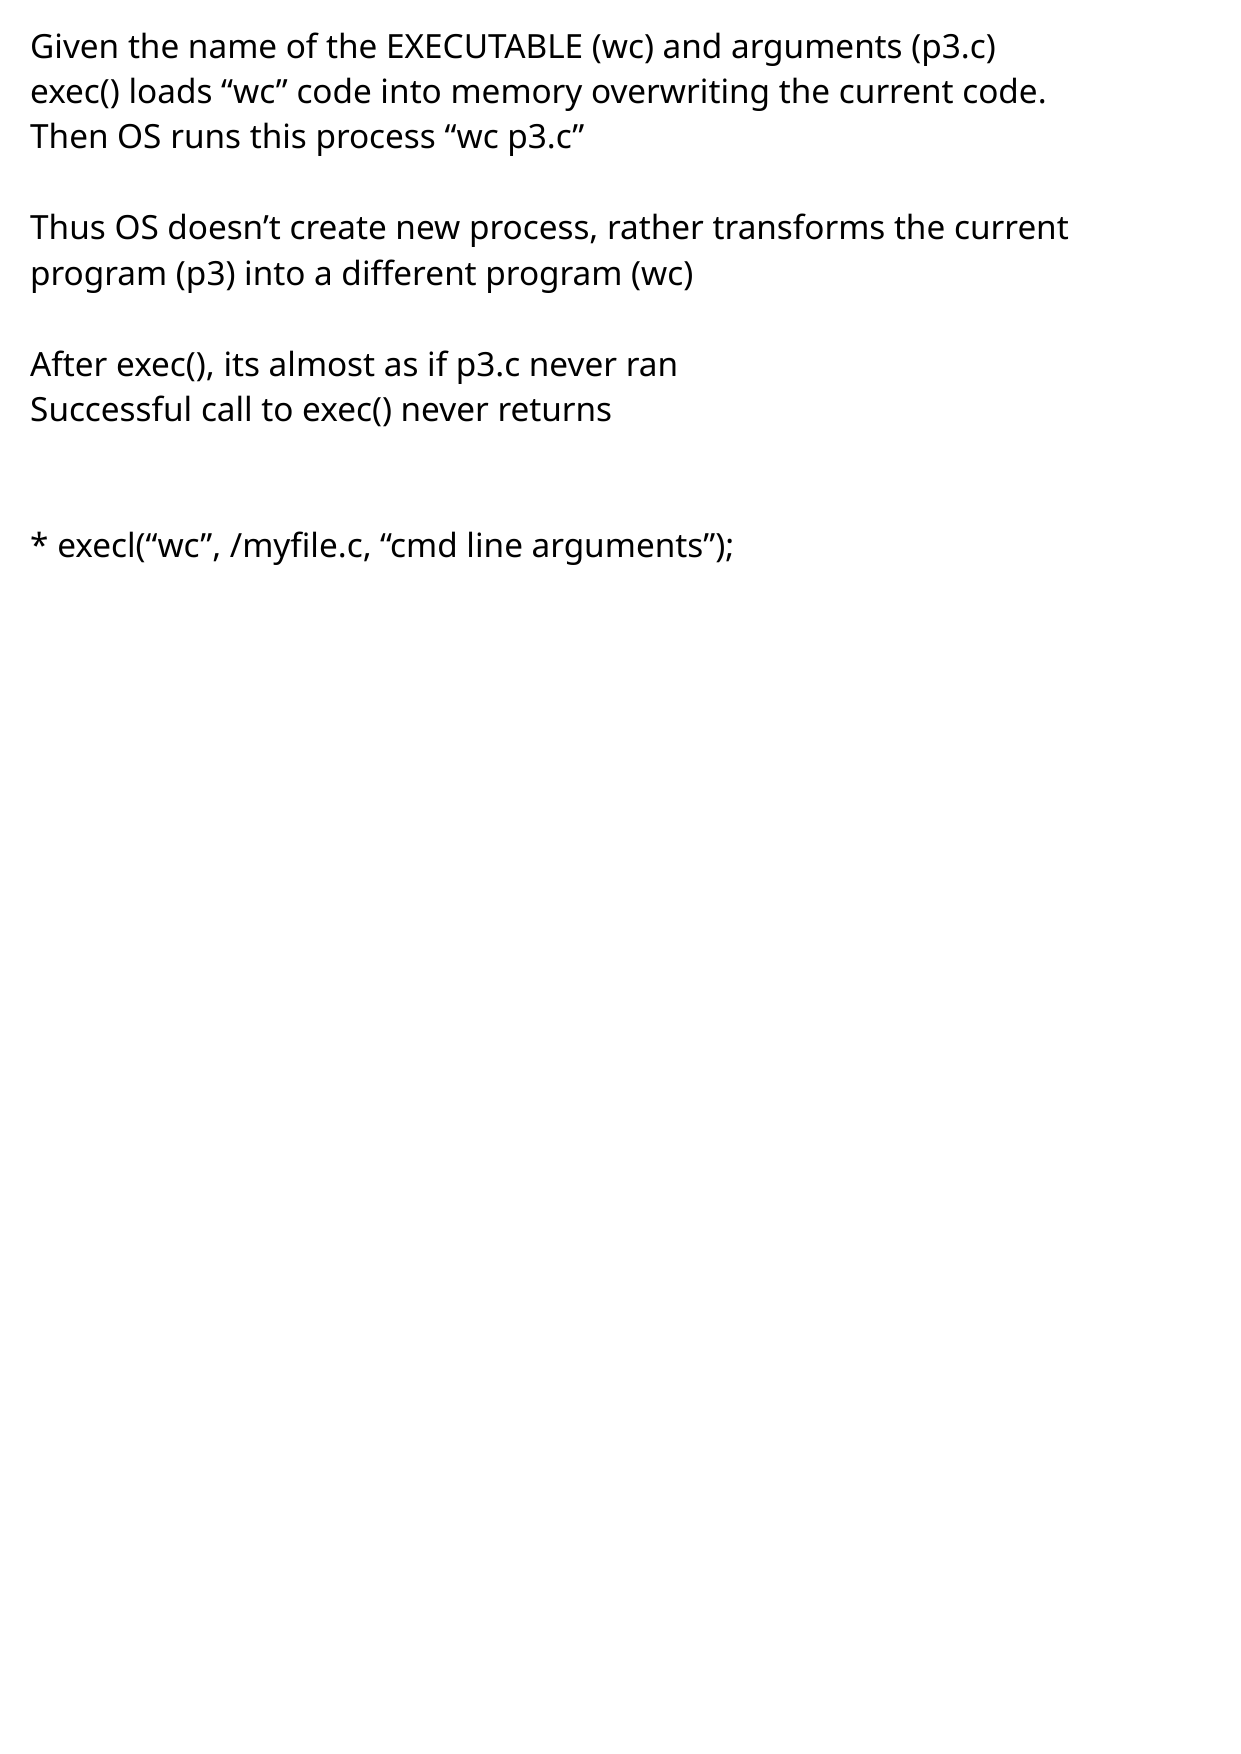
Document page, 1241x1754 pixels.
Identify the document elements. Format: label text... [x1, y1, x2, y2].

subtitle exec() loads “wc” code into memory overwriting the current code. [30, 68, 1211, 113]
subtitle After exec(), its almost as if p3.c never ran [30, 340, 1211, 386]
subtitle Given the name of the EXECUTABLE (wc) and arguments (p3.c) [30, 22, 1211, 68]
subtitle Then OS runs this process “wc p3.c” [30, 113, 1211, 159]
subtitle * execl(“wc”, /myfile.c, “cmd line arguments”); [30, 522, 1211, 567]
subtitle Successful call to exec() never returns [30, 386, 1211, 431]
subtitle Thus OS doesn’t create new process, rather transforms the current program (p3) into a different program (wc) [30, 204, 1211, 295]
